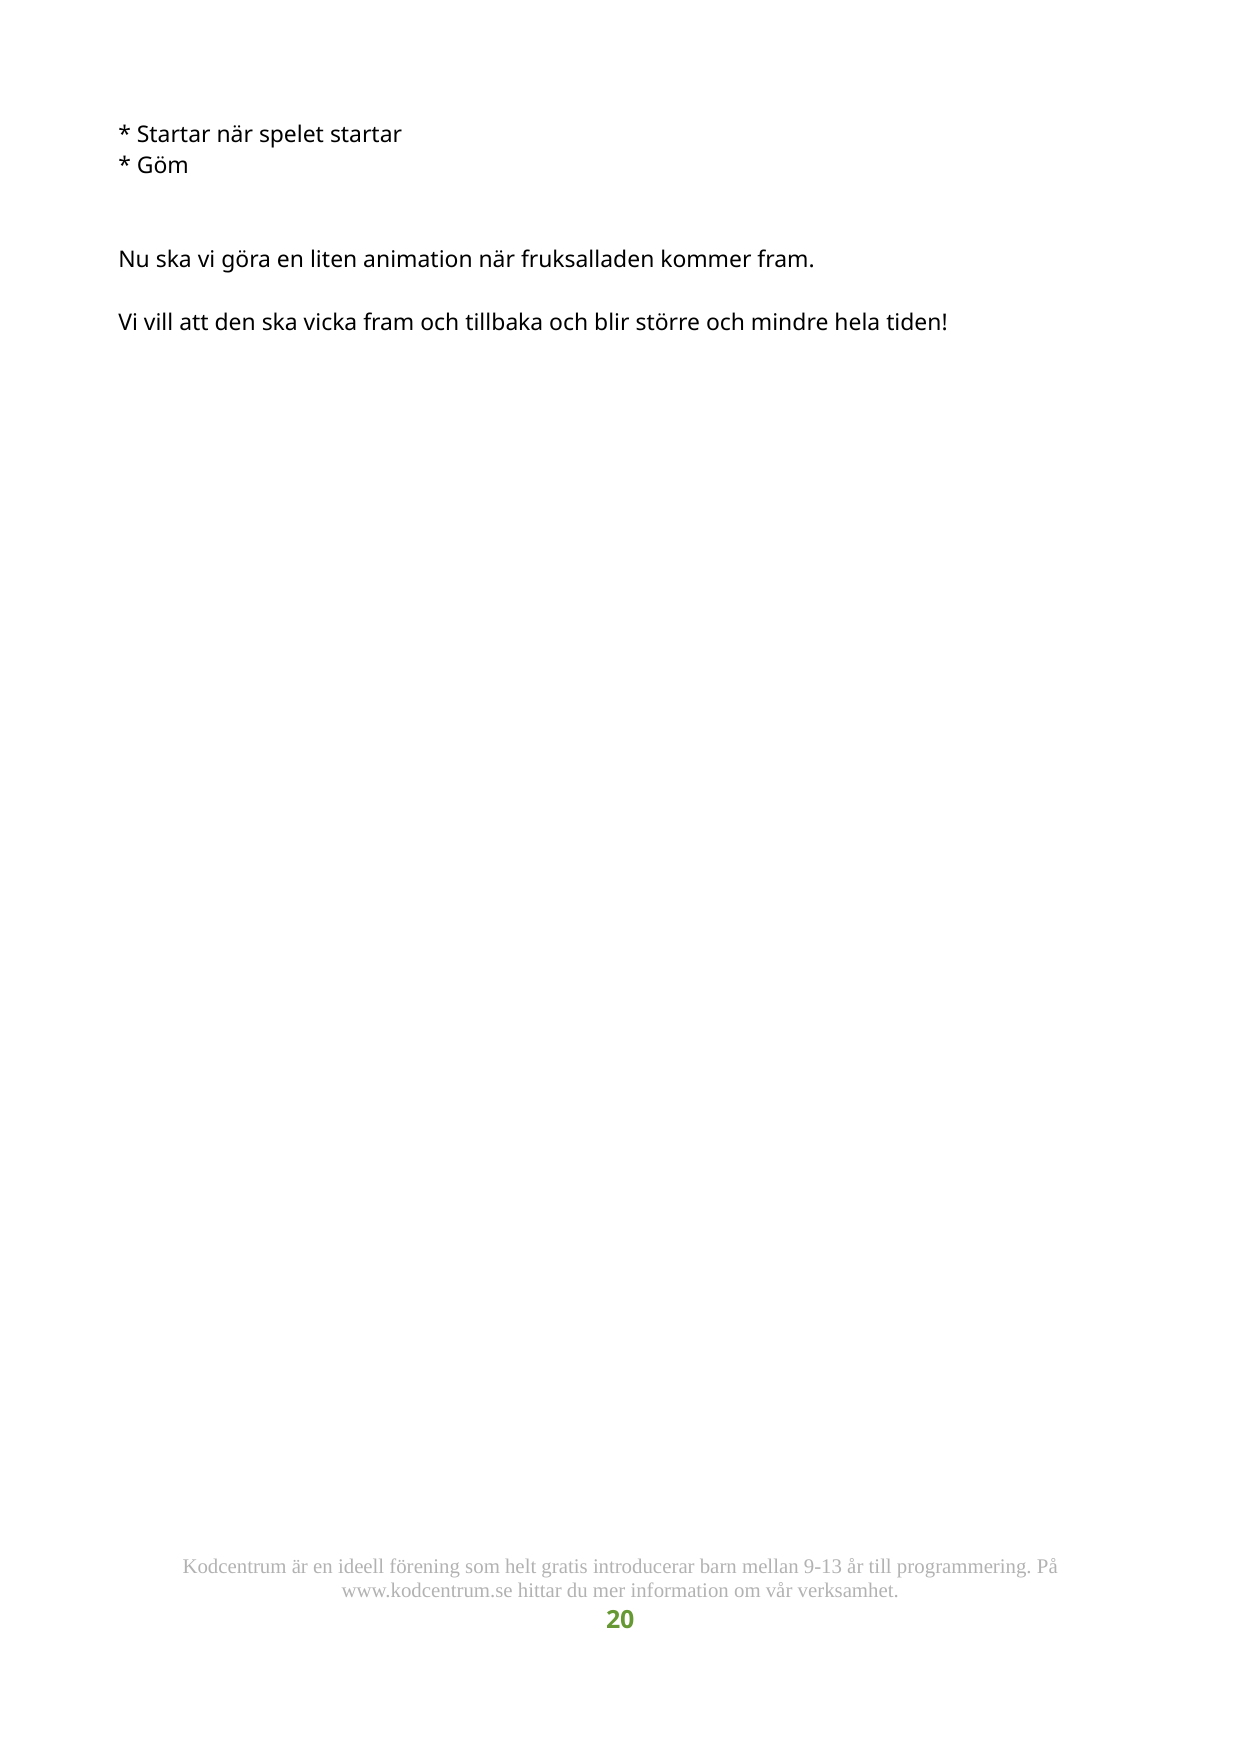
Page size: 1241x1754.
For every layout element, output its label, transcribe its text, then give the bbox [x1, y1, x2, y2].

text Vi vill att den ska vicka fram och tillbaka och blir större och mindre hela tiden! [118, 306, 1122, 337]
text * Göm [118, 149, 1122, 181]
text * Startar när spelet startar [118, 118, 1122, 149]
text Nu ska vi göra en liten animation när fruksalladen kommer fram. [118, 243, 1122, 274]
